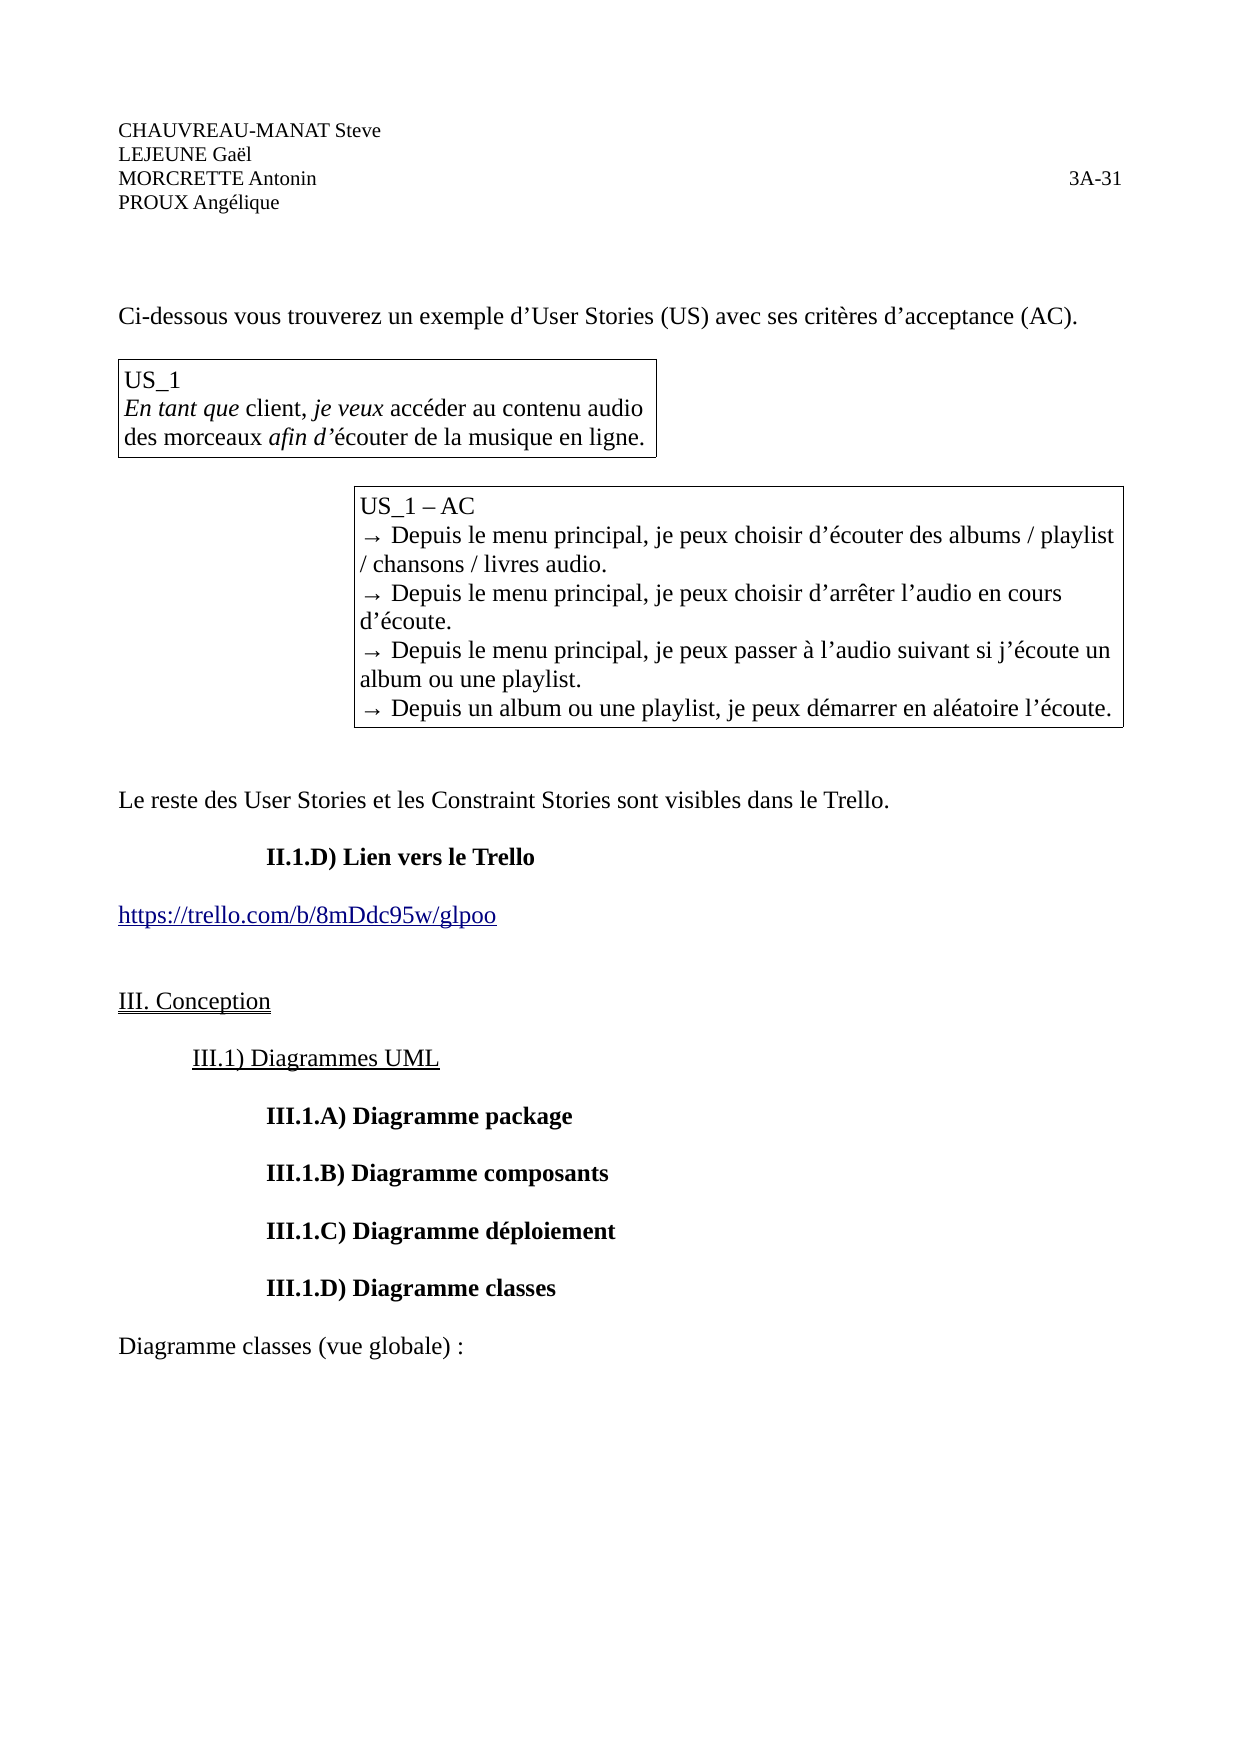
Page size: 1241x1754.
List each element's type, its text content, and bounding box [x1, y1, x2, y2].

text III.1) Diagrammes UML [118, 1043, 1122, 1072]
text https://trello.com/b/8mDdc95w/glpoo [118, 900, 1122, 928]
text II.1.D) Lien vers le Trello [118, 842, 1122, 871]
text Le reste des User Stories et les Constraint Stories sont visibles dans le Trello. [118, 785, 1122, 813]
text III.1.D) Diagramme classes [118, 1273, 1122, 1302]
table_header US_1 – AC → Depuis le menu principal, je peux choisir d’écouter des albums / playlist / chansons / livres audio. → Depuis le menu principal, je peux choisir d’arrêter l’audio en cours d’écoute. → Depuis le menu principal, je peux passer à l’audio suivant si j’écoute un album ou une playlist. → Depuis un album ou une playlist, je peux démarrer en aléatoire l’écoute. [355, 487, 1123, 727]
text III.1.C) Diagramme déploiement [118, 1216, 1122, 1245]
text III. Conception [118, 986, 1122, 1015]
text Ci-dessous vous trouverez un exemple d’User Stories (US) avec ses critères d’acceptance (AC). [118, 301, 1122, 330]
table_header US_1 En tant que client, je veux accéder au contenu audio des morceaux afin d’écouter de la musique en ligne. [119, 360, 656, 457]
text Diagramme classes (vue globale) : [118, 1331, 1122, 1360]
text III.1.A) Diagramme package [118, 1101, 1122, 1130]
text III.1.B) Diagramme composants [118, 1158, 1122, 1187]
